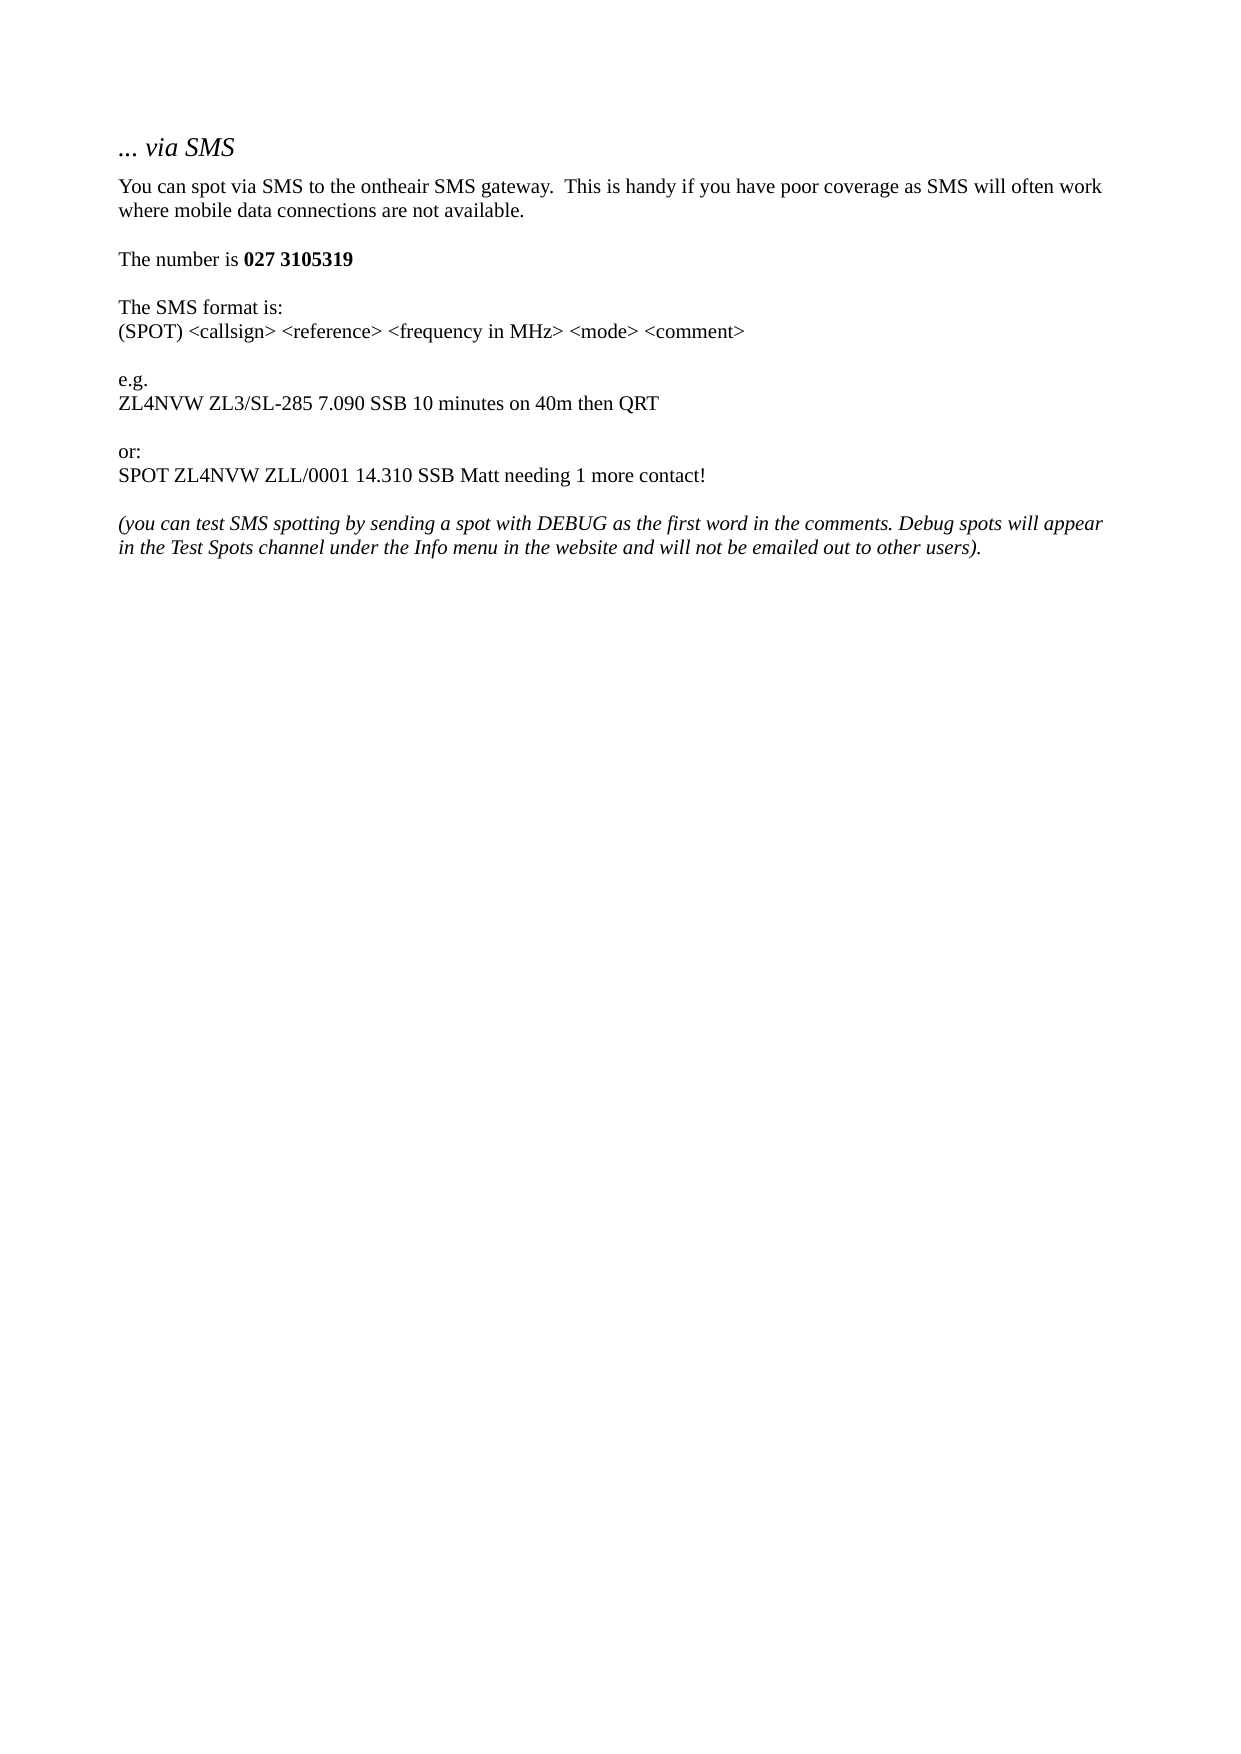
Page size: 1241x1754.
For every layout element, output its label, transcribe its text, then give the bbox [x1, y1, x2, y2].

text or: [118, 439, 1122, 463]
text e.g. [118, 367, 1122, 391]
text (you can test SMS spotting by sending a spot with DEBUG as the first word in the comments. Debug spots will appear in the Test Spots channel under the Info menu in the website and will not be emailed out to other users). [118, 511, 1122, 559]
text You can spot via SMS to the ontheair SMS gateway. This is handy if you have poor coverage as SMS will often work where mobile data connections are not available. [118, 174, 1122, 222]
text SPOT ZL4NVW ZLL/0001 14.310 SSB Matt needing 1 more contact! [118, 463, 1122, 487]
text ZL4NVW ZL3/SL-285 7.090 SSB 10 minutes on 40m then QRT [118, 391, 1122, 415]
subtitle ... via SMS [118, 131, 1122, 162]
text The SMS format is: [118, 294, 1122, 319]
text The number is 027 3105319 [118, 246, 1122, 271]
text (SPOT) <callsign> <reference> <frequency in MHz> <mode> <comment> [118, 319, 1122, 343]
